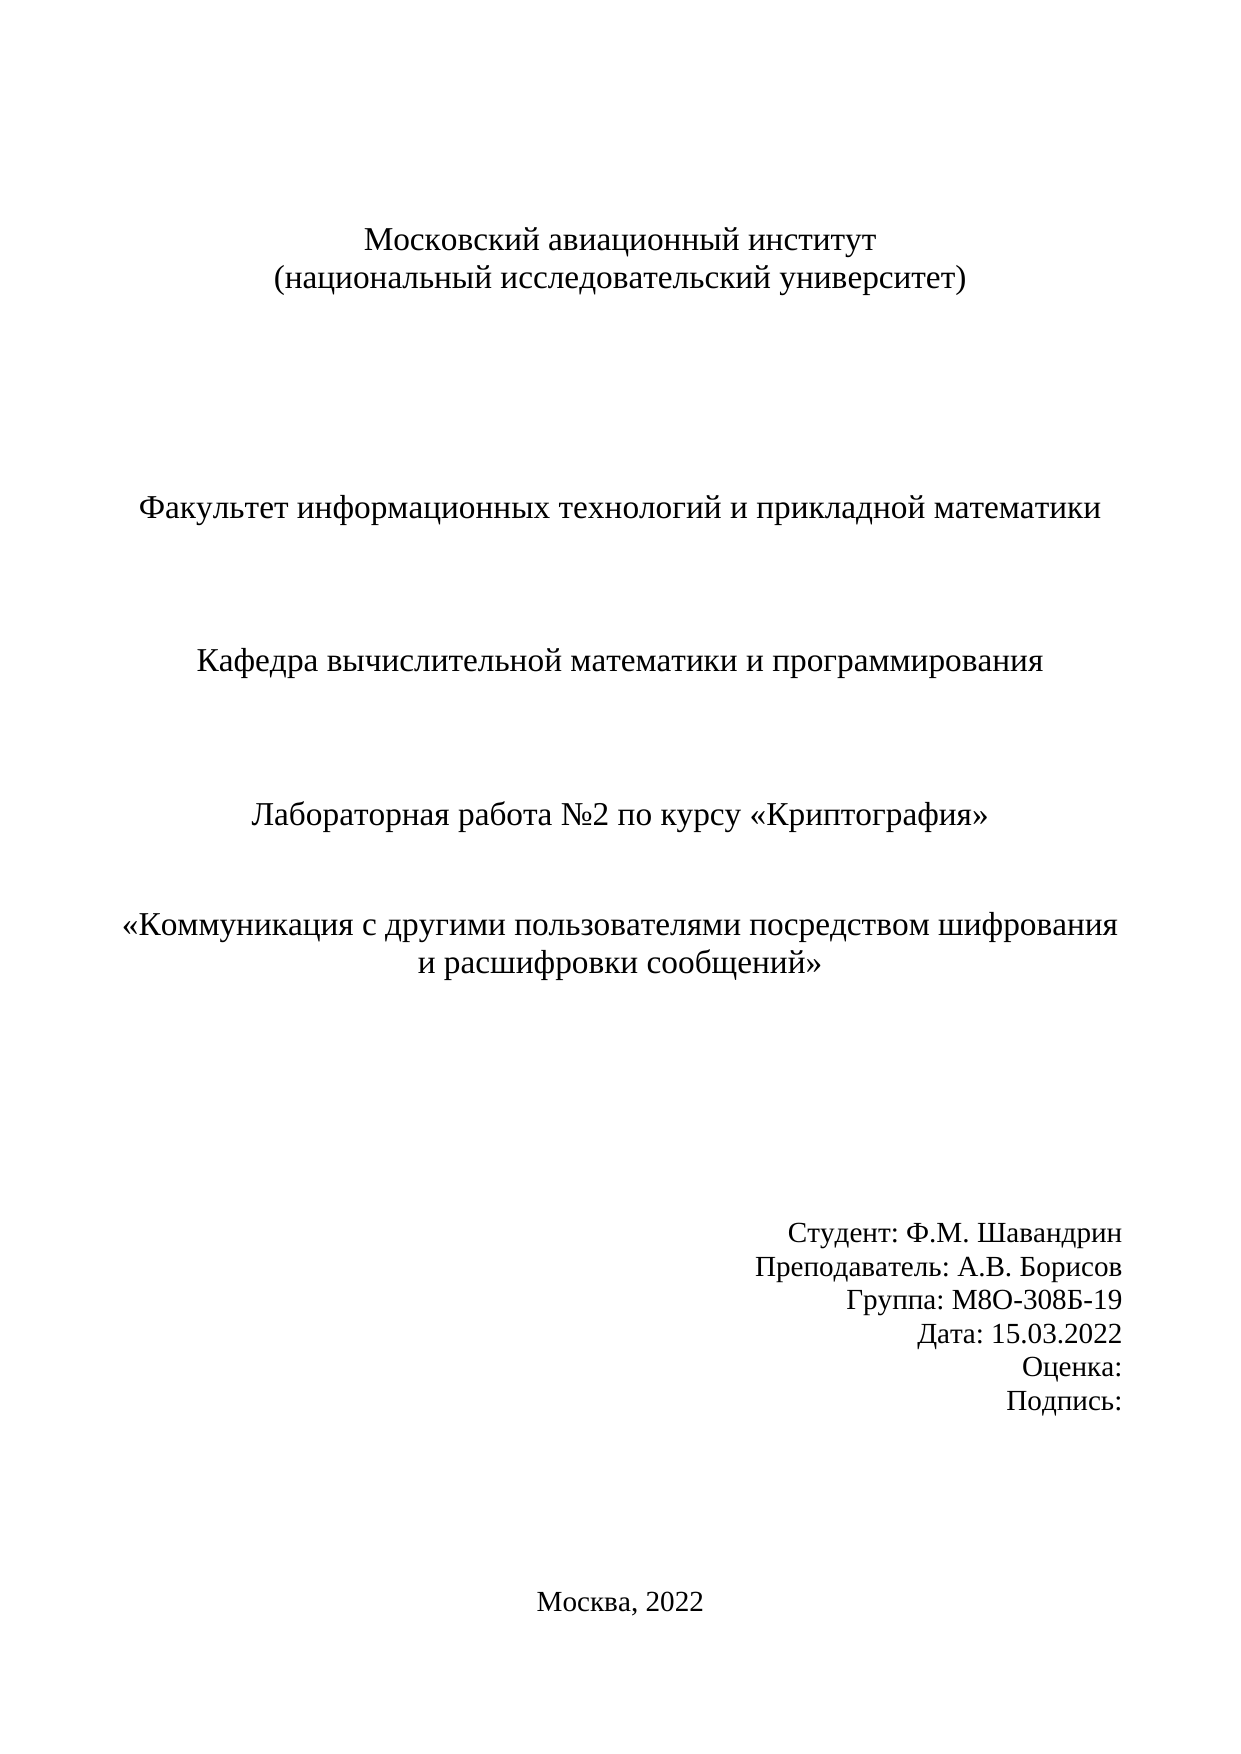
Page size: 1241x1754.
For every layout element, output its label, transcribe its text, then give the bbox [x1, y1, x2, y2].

text Кафедра вычислительной математики и программирования [118, 640, 1122, 679]
text Преподаватель: А.В. Борисов [118, 1249, 1122, 1282]
text Подпись: [118, 1383, 1122, 1417]
text Московский авиационный институт [118, 219, 1122, 257]
text «Коммуникация с другими пользователями посредством шифрования и расшифровки сообщений» [118, 904, 1122, 981]
text Москва, 2022 [118, 1584, 1122, 1618]
text Оценка: [118, 1349, 1122, 1383]
text Группа: М8О-308Б-19 [118, 1282, 1122, 1316]
text Факультет информационных технологий и прикладной математики [118, 487, 1122, 525]
text (национальный исследовательский университет) [118, 257, 1122, 295]
text Лабораторная работа №2 по курсу «Криптография» [118, 794, 1122, 832]
text Дата: 15.03.2022 [118, 1316, 1122, 1349]
text Студент: Ф.М. Шавандрин [118, 1215, 1122, 1249]
